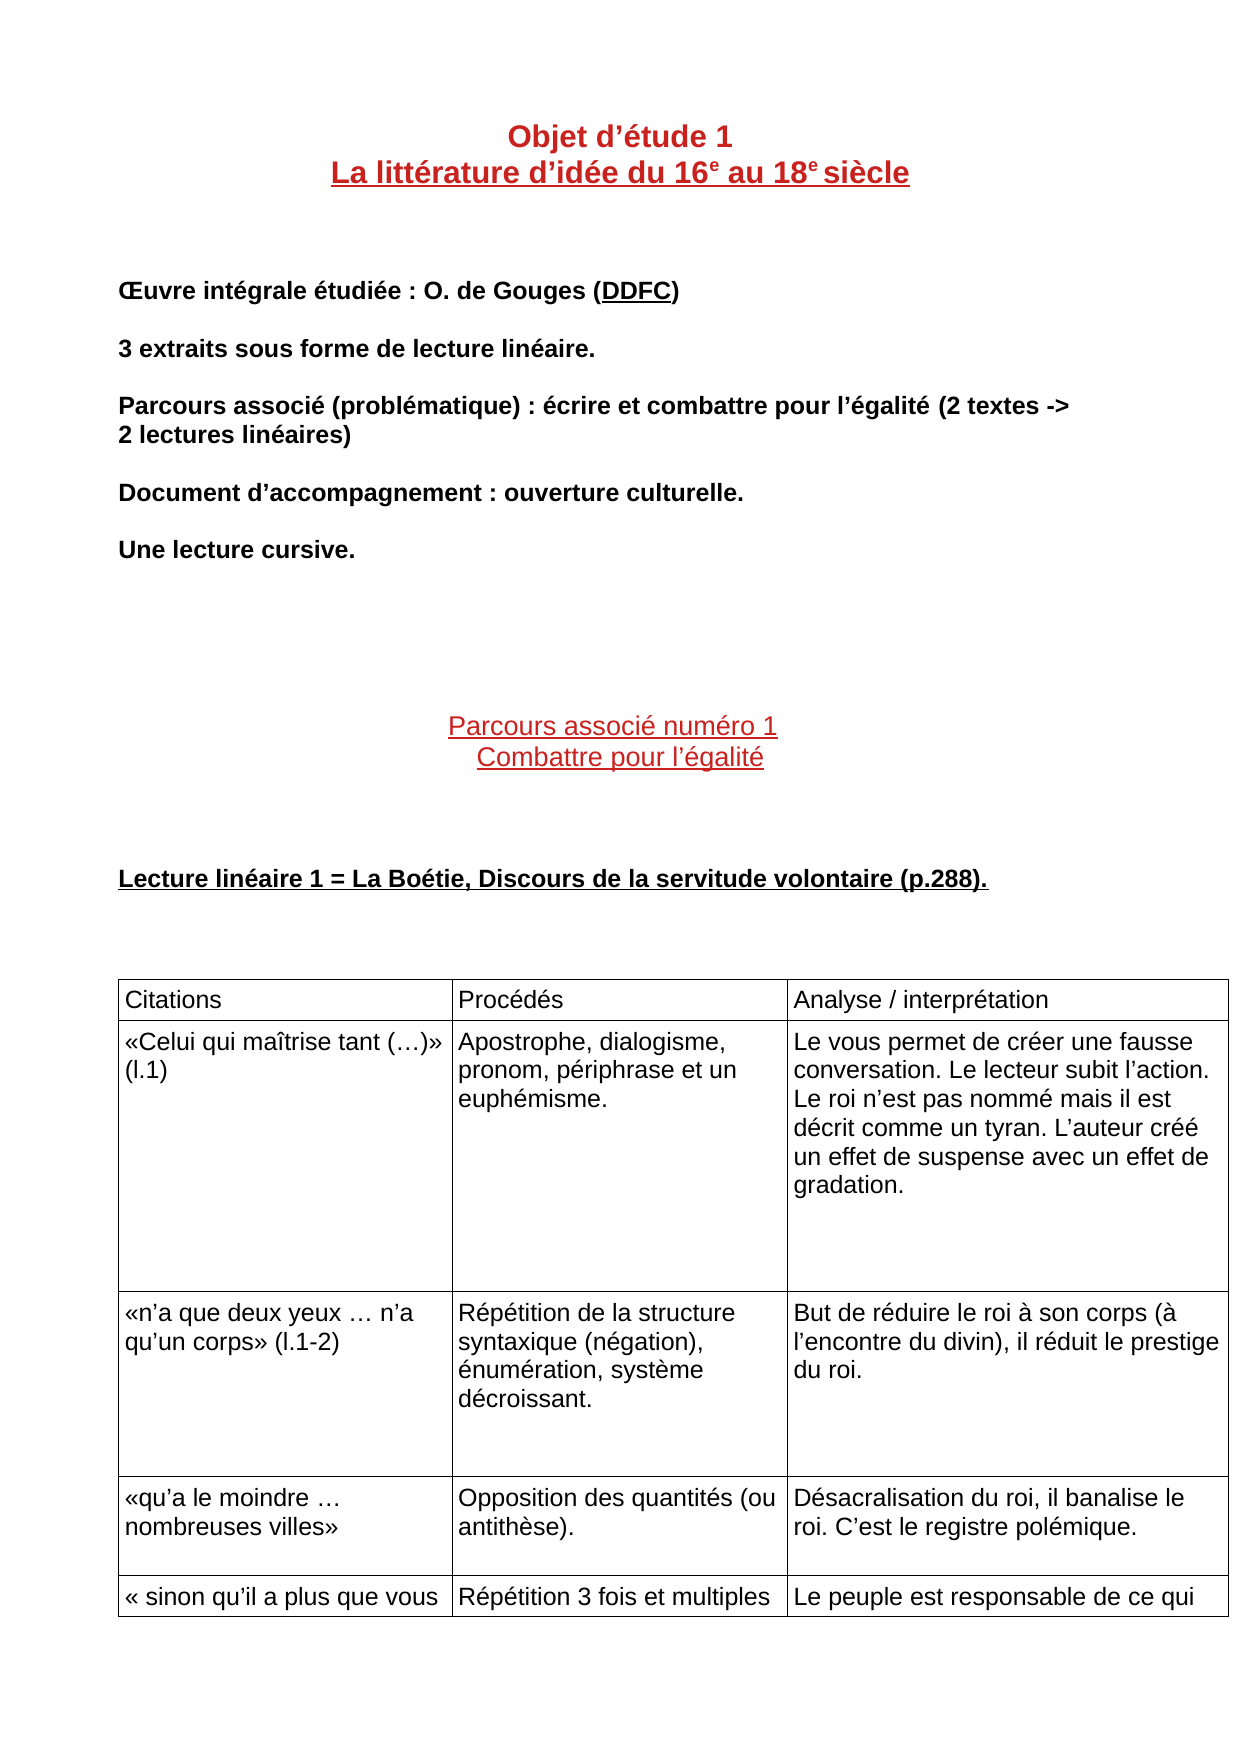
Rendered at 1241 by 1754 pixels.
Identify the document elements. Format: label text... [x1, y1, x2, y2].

text Combattre pour l’égalité [118, 741, 1122, 772]
text 3 extraits sous forme de lecture linéaire. [118, 334, 1122, 362]
table_header Citations [119, 980, 452, 1020]
text Parcours associé numéro 1 [118, 710, 1122, 741]
table_cell «Celui qui maîtrise tant (…)» (l.1) [119, 1021, 452, 1291]
text Lecture linéaire 1 = La Boétie, Discours de la servitude volontaire (p.288). [118, 864, 1122, 892]
table_cell Opposition des quantités (ou antithèse). [453, 1477, 787, 1575]
table_cell « sinon qu’il a plus que vous [119, 1576, 452, 1616]
table_cell «n’a que deux yeux … n’a qu’un corps» (l.1-2) [119, 1292, 452, 1476]
table_header Analyse / interprétation [788, 980, 1228, 1020]
text Parcours associé (problématique) : écrire et combattre pour l’égalité (2 textes -> 2 lectures linéaires) [118, 391, 1122, 449]
table_header Procédés [453, 980, 787, 1020]
table_cell Répétition 3 fois et multiples [453, 1576, 787, 1616]
table_cell Apostrophe, dialogisme, pronom, périphrase et un euphémisme. [453, 1021, 787, 1291]
table_cell Le peuple est responsable de ce qui [788, 1576, 1228, 1616]
table_cell Le vous permet de créer une fausse conversation. Le lecteur subit l’action. Le roi n’est pas nommé mais il est décrit comme un tyran. L’auteur créé un effet de suspense avec un effet de gradation. [788, 1021, 1228, 1291]
text Document d’accompagnement : ouverture culturelle. [118, 477, 1122, 506]
table_cell «qu’a le moindre … nombreuses villes» [119, 1477, 452, 1575]
table_cell But de réduire le roi à son corps (à l’encontre du divin), il réduit le prestige du roi. [788, 1292, 1228, 1476]
text Œuvre intégrale étudiée : O. de Gouges (DDFC) [118, 276, 1122, 305]
table_cell Répétition de la structure syntaxique (négation), énumération, système décroissant. [453, 1292, 787, 1476]
text Objet d’étude 1 [118, 118, 1122, 154]
table_cell Désacralisation du roi, il banalise le roi. C’est le registre polémique. [788, 1477, 1228, 1575]
text La littérature d’idée du 16e au 18e siècle [118, 154, 1122, 190]
text Une lecture cursive. [118, 535, 1122, 564]
